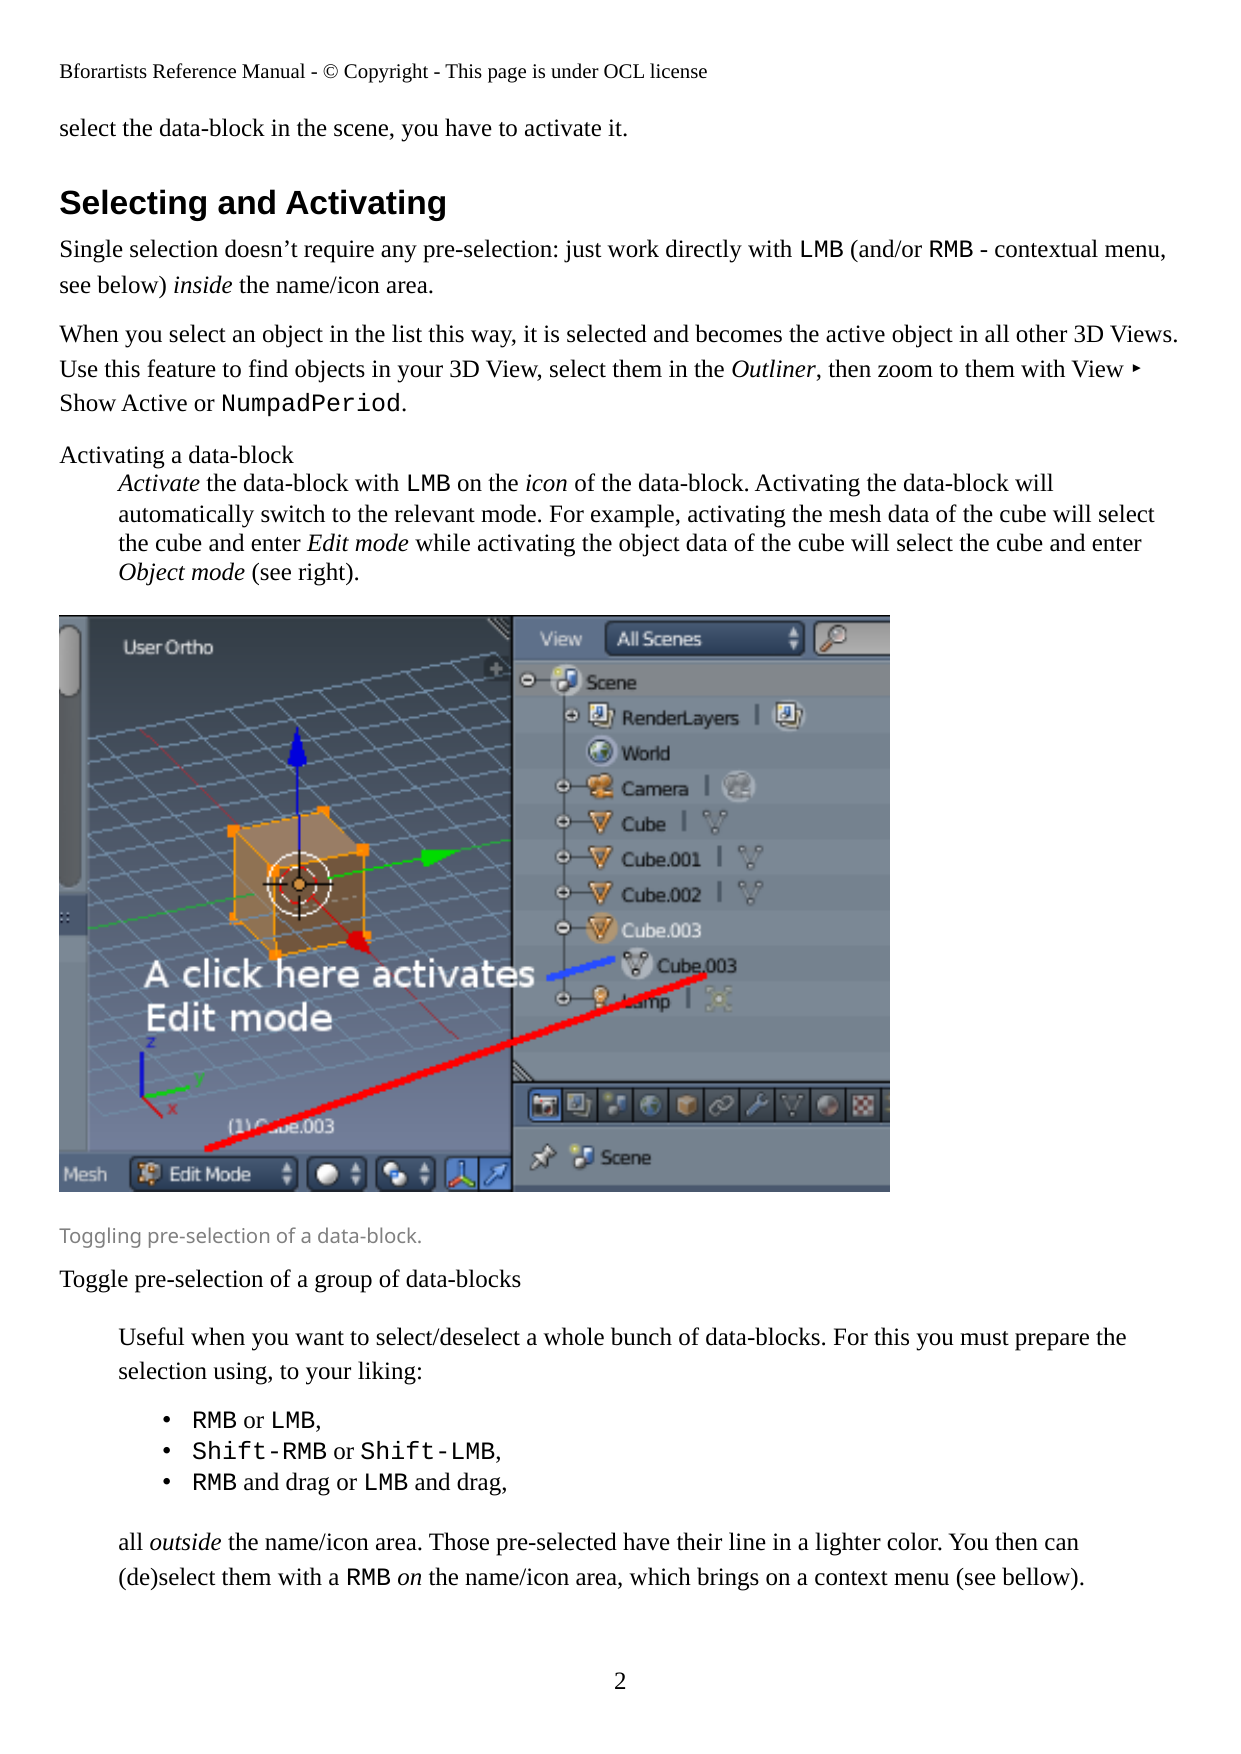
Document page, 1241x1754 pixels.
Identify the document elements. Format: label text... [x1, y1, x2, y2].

text Useful when you want to select/deselect a whole bunch of data-blocks. For this you must prepare the selection using, to your liking: [118, 1322, 1181, 1385]
list Shift-RMB or Shift-LMB, [162, 1436, 1181, 1467]
text When you select an object in the list this way, it is selected and becomes the active object in all other 3D Views. Use this feature to find objects in your 3D View, select them in the Outliner, then zoom to them with View ‣ Show Active or NumpadPeriod. [59, 319, 1181, 419]
list RMB or LMB, [162, 1405, 1181, 1436]
list Activate the data-block with LMB on the icon of the data-block. Activating the data-block will automatically switch to the relevant mode. For example, activating the mesh data of the cube will select the cube and enter Edit mode while activating the object data of the cube will select the cube and enter Object mode (see right). [118, 468, 1181, 586]
text all outside the name/icon area. Those pre-selected have their line in a lighter color. You then can (de)select them with a RMB on the name/icon area, which brings on a context menu (see bellow). [118, 1527, 1181, 1593]
text Toggling pre-selection of a data-block. [59, 1218, 1181, 1249]
picture [59, 615, 890, 1192]
subtitle Selecting and Activating [59, 182, 1181, 221]
text select the data-block in the scene, you have to activate it. [59, 113, 1181, 141]
subtitle Activating a data-block [59, 440, 1181, 468]
text Single selection doesn’t require any pre-selection: just work directly with LMB (and/or RMB - contextual menu, see below) inside the name/icon area. [59, 234, 1181, 299]
subtitle Toggle pre-selection of a group of data-blocks [59, 1264, 1181, 1292]
list RMB and drag or LMB and drag, [162, 1467, 1181, 1498]
